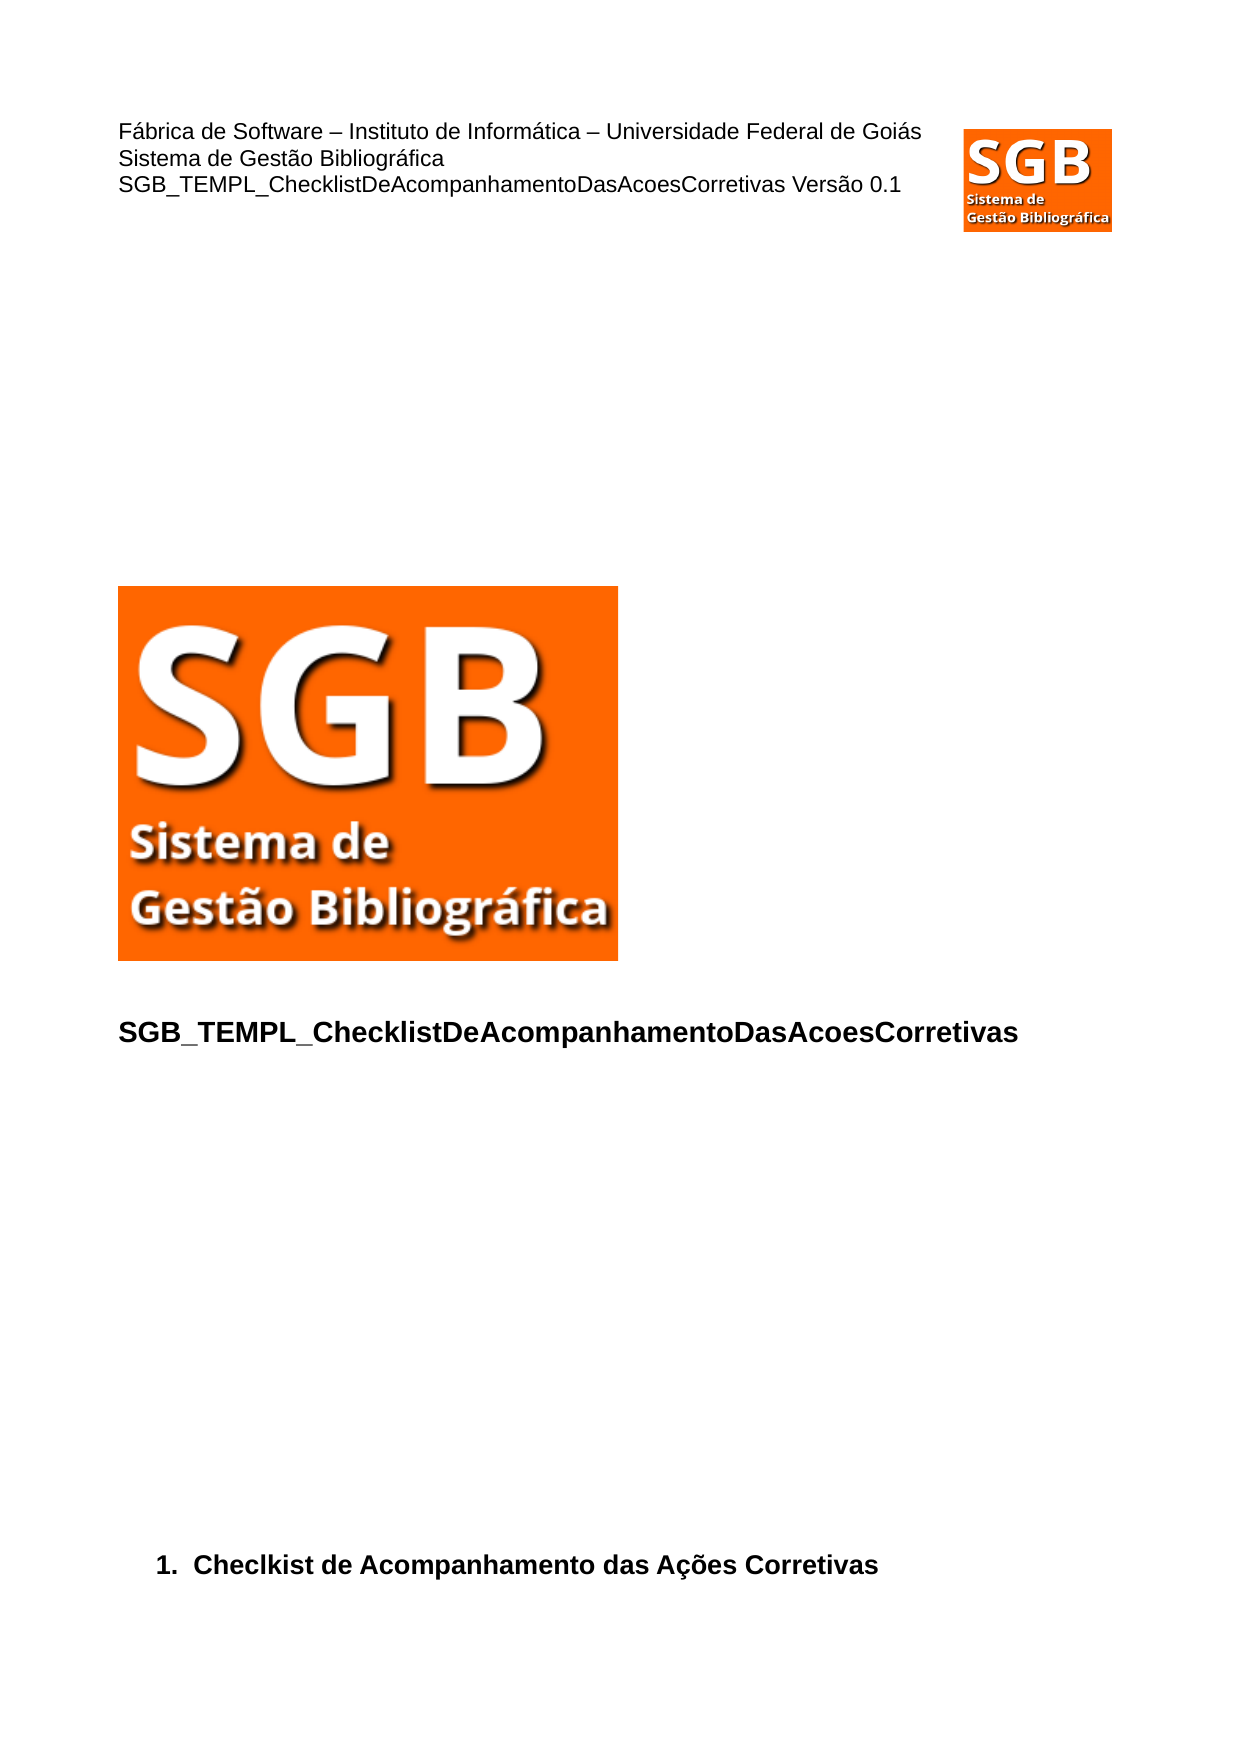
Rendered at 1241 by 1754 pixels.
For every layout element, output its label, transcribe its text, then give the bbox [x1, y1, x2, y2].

picture [118, 586, 619, 961]
picture [963, 129, 1112, 232]
text SGB_TEMPL_ChecklistDeAcompanhamentoDasAcoesCorretivas [118, 1015, 1122, 1049]
list Checlkist de Acompanhamento das Ações Corretivas [156, 1549, 1122, 1580]
